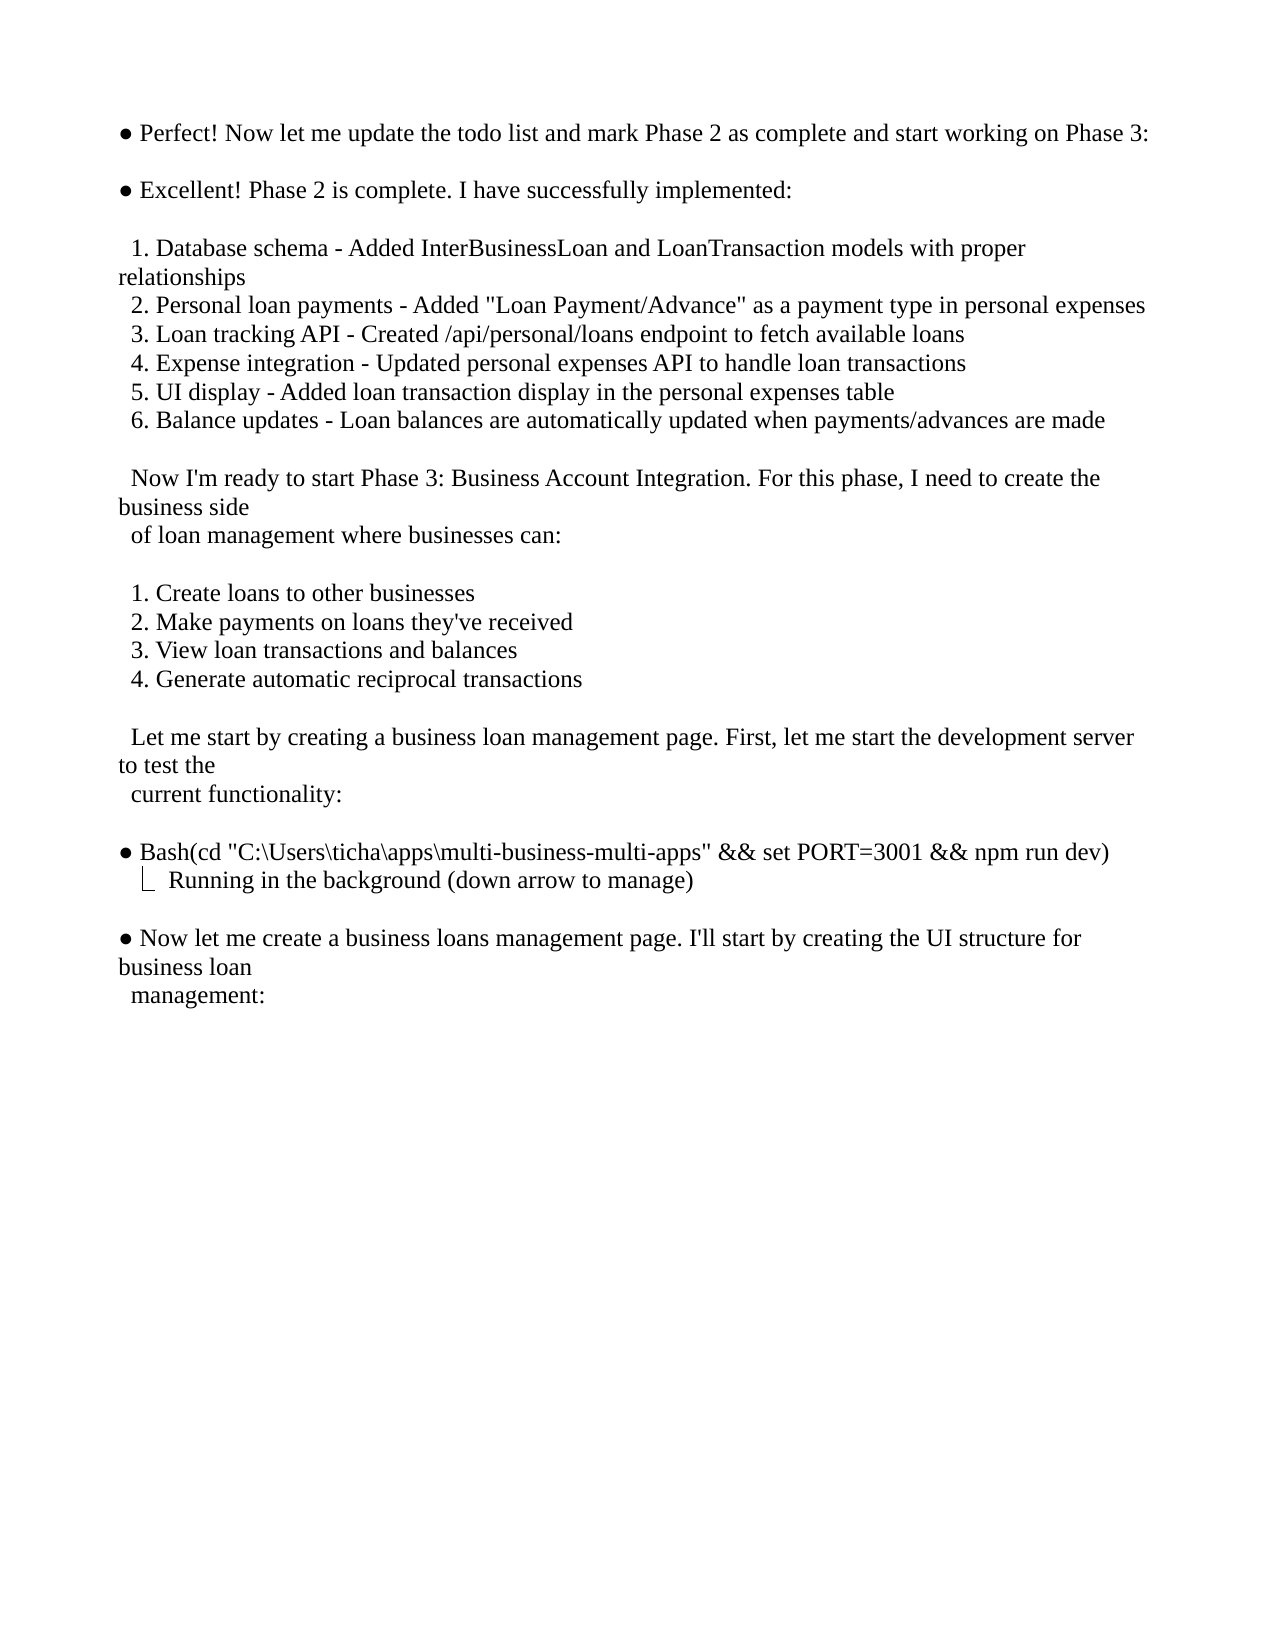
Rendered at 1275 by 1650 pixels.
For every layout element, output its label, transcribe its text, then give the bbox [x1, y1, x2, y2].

text ● Bash(cd "C:\Users\ticha\apps\multi-business-multi-apps" && set PORT=3001 && npm run dev) [118, 837, 1157, 866]
text ● Perfect! Now let me update the todo list and mark Phase 2 as complete and start working on Phase 3: [118, 118, 1157, 147]
text of loan management where businesses can: [118, 521, 1157, 549]
text 3. Loan tracking API - Created /api/personal/loans endpoint to fetch available loans [118, 319, 1157, 348]
text 1. Create loans to other businesses [118, 578, 1157, 607]
text current functionality: [118, 779, 1157, 808]
text 2. Personal loan payments - Added "Loan Payment/Advance" as a payment type in personal expenses [118, 291, 1157, 319]
text 6. Balance updates - Loan balances are automatically updated when payments/advances are made [118, 406, 1157, 434]
text 3. View loan transactions and balances [118, 636, 1157, 664]
text 1. Database schema - Added InterBusinessLoan and LoanTransaction models with proper relationships [118, 233, 1157, 291]
text ⎿ Running in the background (down arrow to manage) [118, 866, 1157, 894]
text 2. Make payments on loans they've received [118, 607, 1157, 636]
text ● Excellent! Phase 2 is complete. I have successfully implemented: [118, 176, 1157, 204]
text ● Now let me create a business loans management page. I'll start by creating the UI structure for business loan [118, 923, 1157, 981]
text 4. Generate automatic reciprocal transactions [118, 664, 1157, 693]
text 5. UI display - Added loan transaction display in the personal expenses table [118, 377, 1157, 406]
text Let me start by creating a business loan management page. First, let me start the development server to test the [118, 722, 1157, 779]
text 4. Expense integration - Updated personal expenses API to handle loan transactions [118, 348, 1157, 377]
text management: [118, 981, 1157, 1009]
text Now I'm ready to start Phase 3: Business Account Integration. For this phase, I need to create the business side [118, 463, 1157, 521]
